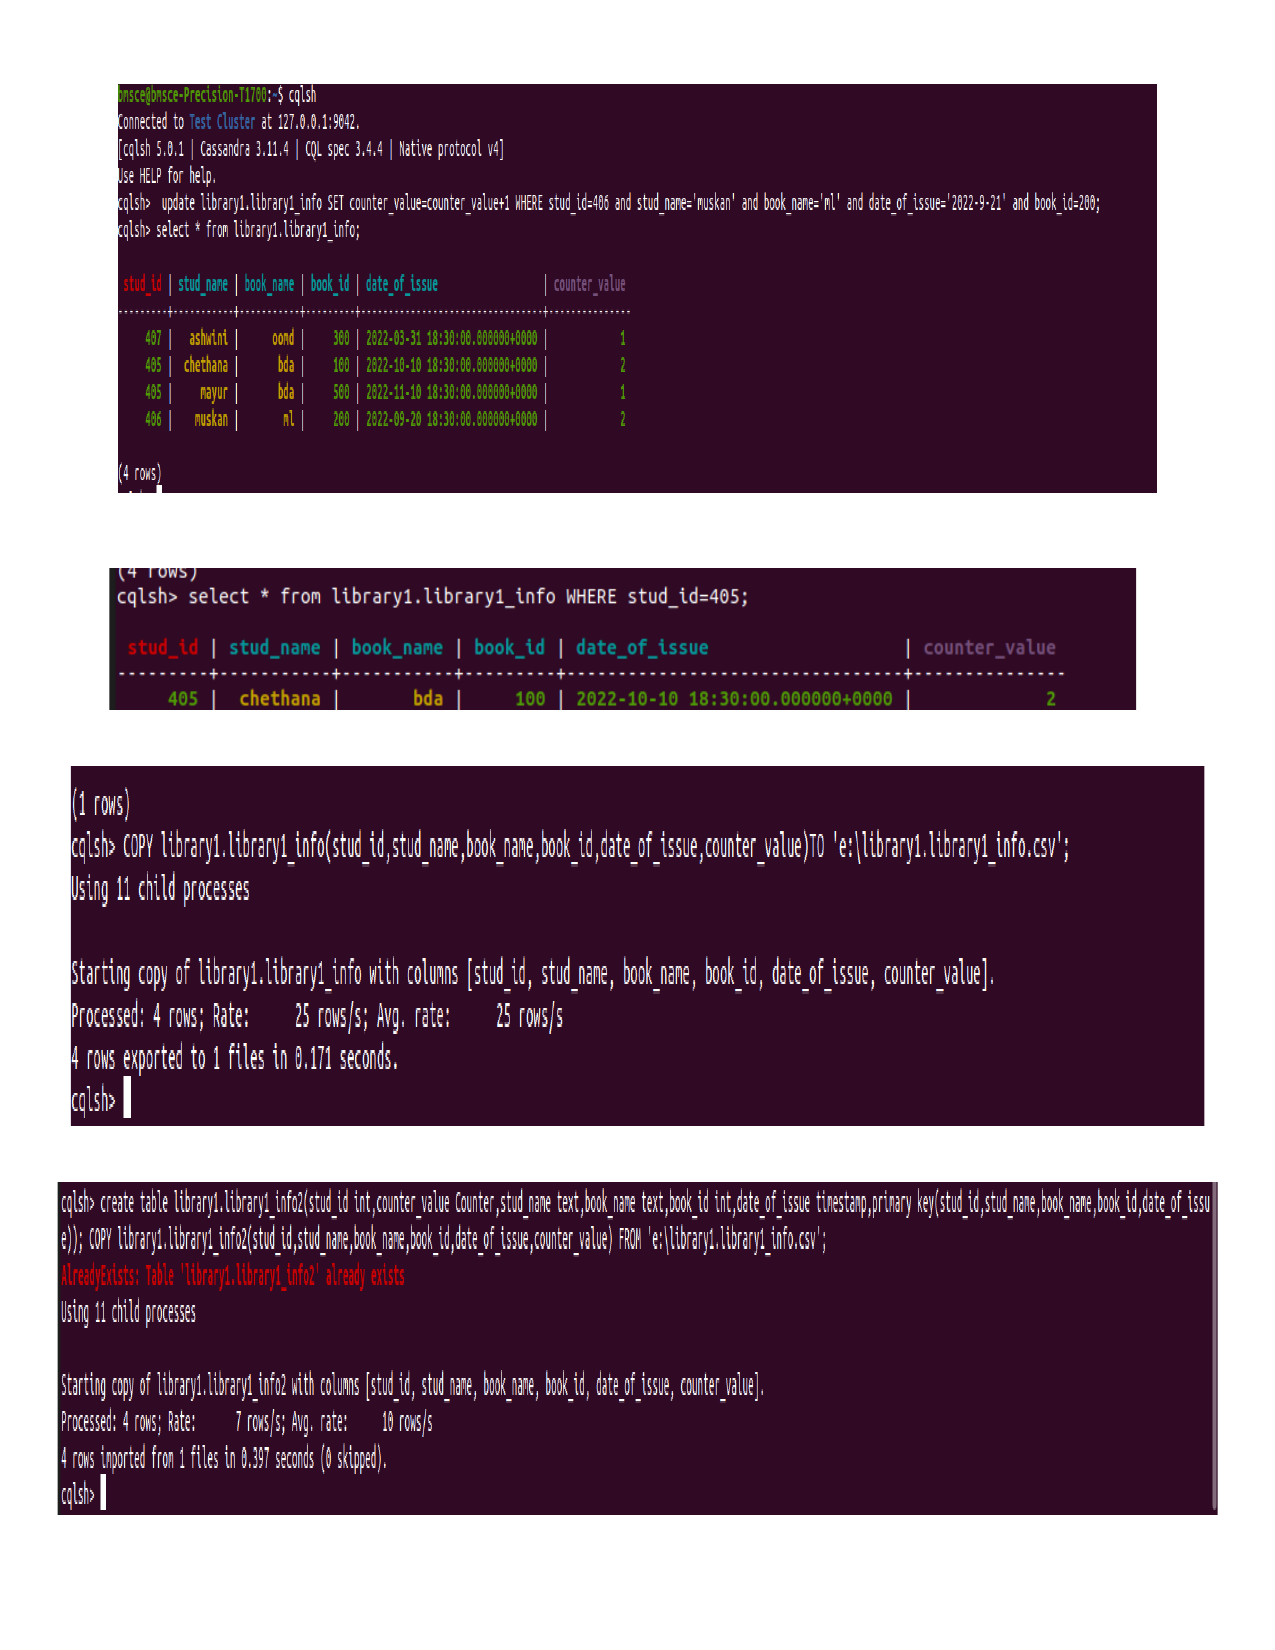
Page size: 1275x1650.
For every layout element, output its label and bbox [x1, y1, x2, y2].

picture [109, 568, 1137, 710]
picture [57, 1182, 1218, 1515]
picture [70, 766, 1205, 1126]
picture [118, 84, 1157, 493]
